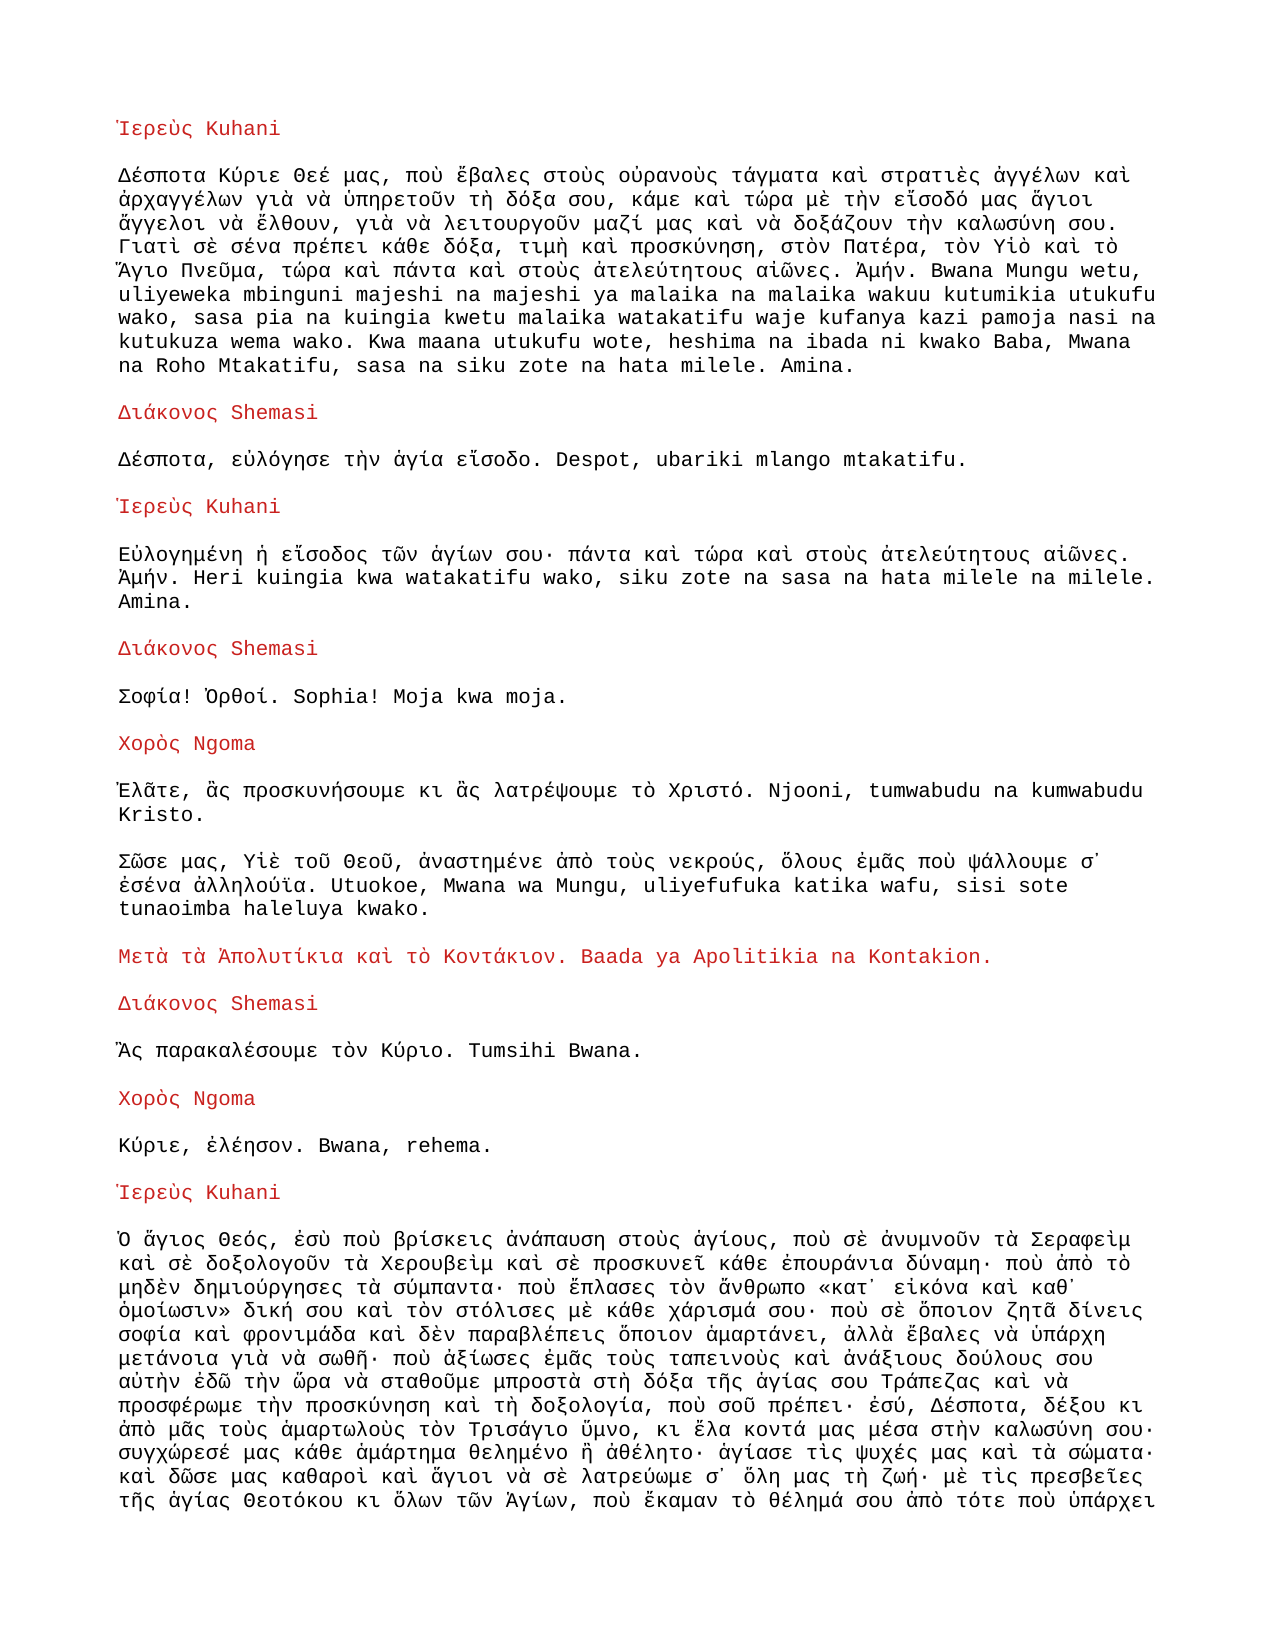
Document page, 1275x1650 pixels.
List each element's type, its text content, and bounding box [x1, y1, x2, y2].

text Εὐλογημένη ἡ εἴσοδος τῶν ἁγίων σου· πάντα καὶ τώρα καὶ στοὺς ἀτελεύτητους αἰῶνες. Ἀμήν. Heri kuingia kwa watakatifu wako, siku zote na sasa na hata milele na milele. Amina. [118, 544, 1157, 615]
text Χορὸς Ngoma [118, 1088, 1157, 1111]
text Ἂς παρακαλέσουμε τὸν Κύριο. Tumsihi Bwana. [118, 1040, 1157, 1064]
text Διάκονος Shemasi [118, 638, 1157, 662]
text Χορὸς Ngoma [118, 733, 1157, 757]
text Ἱερεὺς Kuhani [118, 1182, 1157, 1206]
text Διάκονος Shemasi [118, 993, 1157, 1017]
text Ὁ ἅγιος Θεός, ἐσὺ ποὺ βρίσκεις ἀνάπαυση στοὺς ἁγίους, ποὺ σὲ ἀνυμνοῦν τὰ Σεραφεὶμ καὶ σὲ δοξολογοῦν τὰ Χερουβεὶμ καὶ σὲ προσκυνεῖ κάθε ἐπουράνια δύναμη· ποὺ ἀπὸ τὸ μηδὲν δημιούργησες τὰ σύμπαντα· ποὺ ἔπλασες τὸν ἄνθρωπο «κατ᾿ εἰκόνα καὶ καθ᾿ ὁμοίωσιν» δική σου καὶ τὸν στόλισες μὲ κάθε χάρισμά σου· ποὺ σὲ ὅποιον ζητᾶ δίνεις σοφία καὶ φρονιμάδα καὶ δὲν παραβλέπεις ὅποιον ἁμαρτάνει, ἀλλὰ ἔβαλες νὰ ὑπάρχη μετάνοια γιὰ νὰ σωθῆ· ποὺ ἀξίωσες ἐμᾶς τοὺς ταπεινοὺς καὶ ἀνάξιους δούλους σου αὐτὴν ἐδῶ τὴν ὥρα νὰ σταθοῦμε μπροστὰ στὴ δόξα τῆς ἁγίας σου Τράπεζας καὶ νὰ προσφέρωμε τὴν προσκύνηση καὶ τὴ δοξολογία, ποὺ σοῦ πρέπει· ἐσύ, Δέσποτα, δέξου κι ἀπὸ μᾶς τοὺς ἁμαρτωλοὺς τὸν Τρισάγιο ὕμνο, κι ἔλα κοντά μας μέσα στὴν καλωσύνη σου· συγχώρεσέ μας κάθε ἁμάρτημα θελημένο ἢ ἀθέλητο· ἁγίασε τὶς ψυχές μας καὶ τὰ σώματα· καὶ δῶσε μας καθαροὶ καὶ ἅγιοι νὰ σὲ λατρεύωμε σ᾿ ὅλη μας τὴ ζωή· μὲ τὶς πρεσβεῖες τῆς ἁγίας Θεοτόκου κι ὅλων τῶν Ἁγίων, ποὺ ἔκαμαν τὸ θέλημά σου ἀπὸ τότε ποὺ ὑπάρχει [118, 1229, 1157, 1513]
text Δέσποτα, εὐλόγησε τὴν ἁγία εἴσοδο. Despot, ubariki mlango mtakatifu. [118, 449, 1157, 473]
text Ἱερεὺς Kuhani [118, 118, 1157, 142]
text Σοφία! Ὀρθοί. Sophia! Moja kwa moja. [118, 686, 1157, 709]
text Διάκονος Shemasi [118, 402, 1157, 426]
text Σῶσε μας, Υἱὲ τοῦ Θεοῦ, ἀναστημένε ἀπὸ τοὺς νεκρούς, ὅλους ἐμᾶς ποὺ ψάλλουμε σ᾿ ἐσένα ἀλληλούϊα. Utuokoe, Mwana wa Mungu, uliyefufuka katika wafu, sisi sote tunaoimba haleluya kwako. [118, 851, 1157, 922]
text Μετὰ τὰ Ἀπολυτίκια καὶ τὸ Κοντάκιον. Baada ya Apolitikia na Kontakion. [118, 946, 1157, 969]
text Ἐλᾶτε, ἂς προσκυνήσουμε κι ἂς λατρέψουμε τὸ Χριστό. Njooni, tumwabudu na kumwabudu Kristo. [118, 780, 1157, 827]
text Κύριε, ἐλέησον. Bwana, rehema. [118, 1135, 1157, 1158]
text Ἱερεὺς Kuhani [118, 496, 1157, 520]
text Δέσποτα Κύριε Θεέ μας, ποὺ ἔβαλες στοὺς οὐρανοὺς τάγματα καὶ στρατιὲς ἀγγέλων καὶ ἀρχαγγέλων γιὰ νὰ ὑπηρετοῦν τὴ δόξα σου, κάμε καὶ τώρα μὲ τὴν εἴσοδό μας ἅγιοι ἄγγελοι νὰ ἔλθουν, γιὰ νὰ λειτουργοῦν μαζί μας καὶ νὰ δοξάζουν τὴν καλωσύνη σου. Γιατὶ σὲ σένα πρέπει κάθε δόξα, τιμὴ καὶ προσκύνηση, στὸν Πατέρα, τὸν Υἱὸ καὶ τὸ Ἅγιο Πνεῦμα, τώρα καὶ πάντα καὶ στοὺς ἀτελεύτητους αἰῶνες. Ἀμήν. Bwana Mungu wetu, uliyeweka mbinguni majeshi na majeshi ya malaika na malaika wakuu kutumikia utukufu wako, sasa pia na kuingia kwetu malaika watakatifu waje kufanya kazi pamoja nasi na kutukuza wema wako. Kwa maana utukufu wote, heshima na ibada ni kwako Baba, Mwana na Roho Mtakatifu, sasa na siku zote na hata milele. Amina. [118, 165, 1157, 378]
